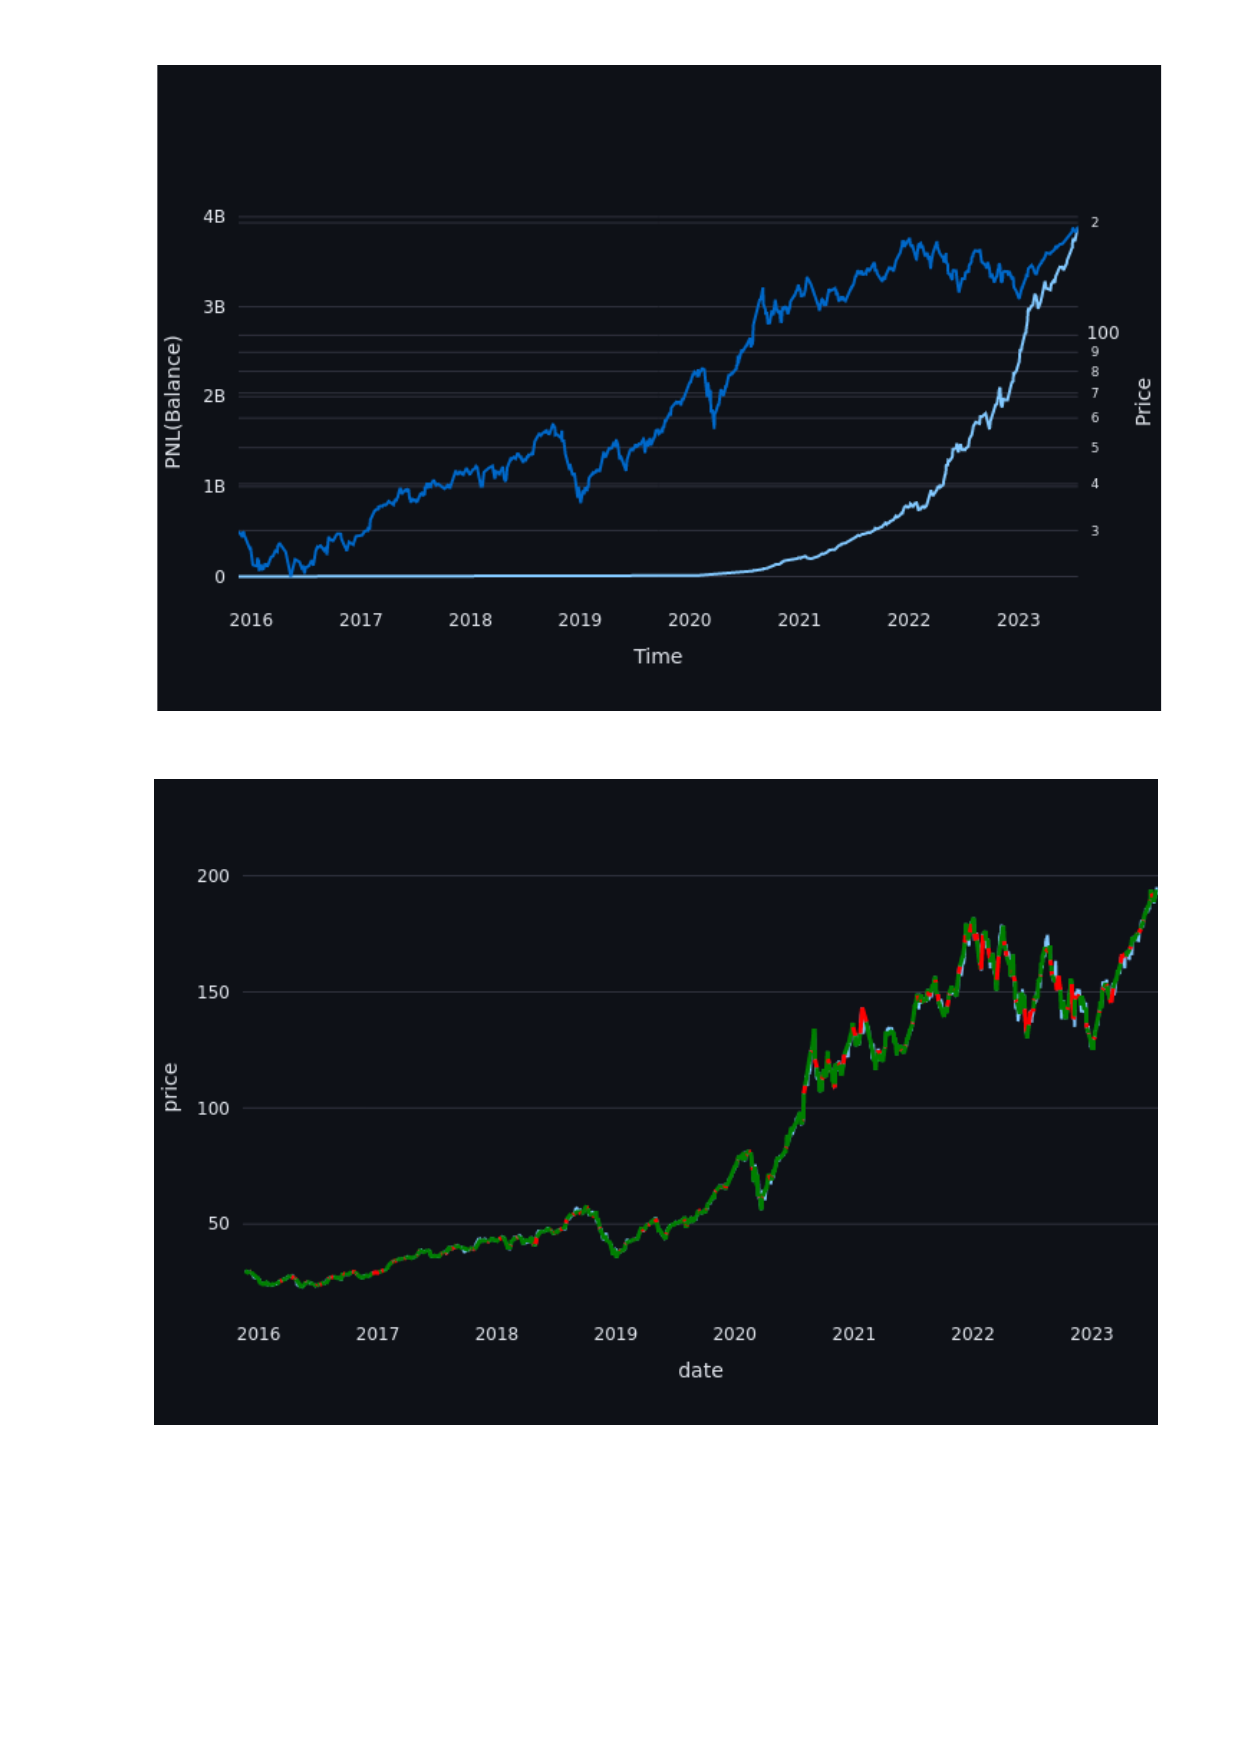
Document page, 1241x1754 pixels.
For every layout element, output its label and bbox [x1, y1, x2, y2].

picture [154, 779, 1158, 1425]
picture [157, 65, 1162, 711]
